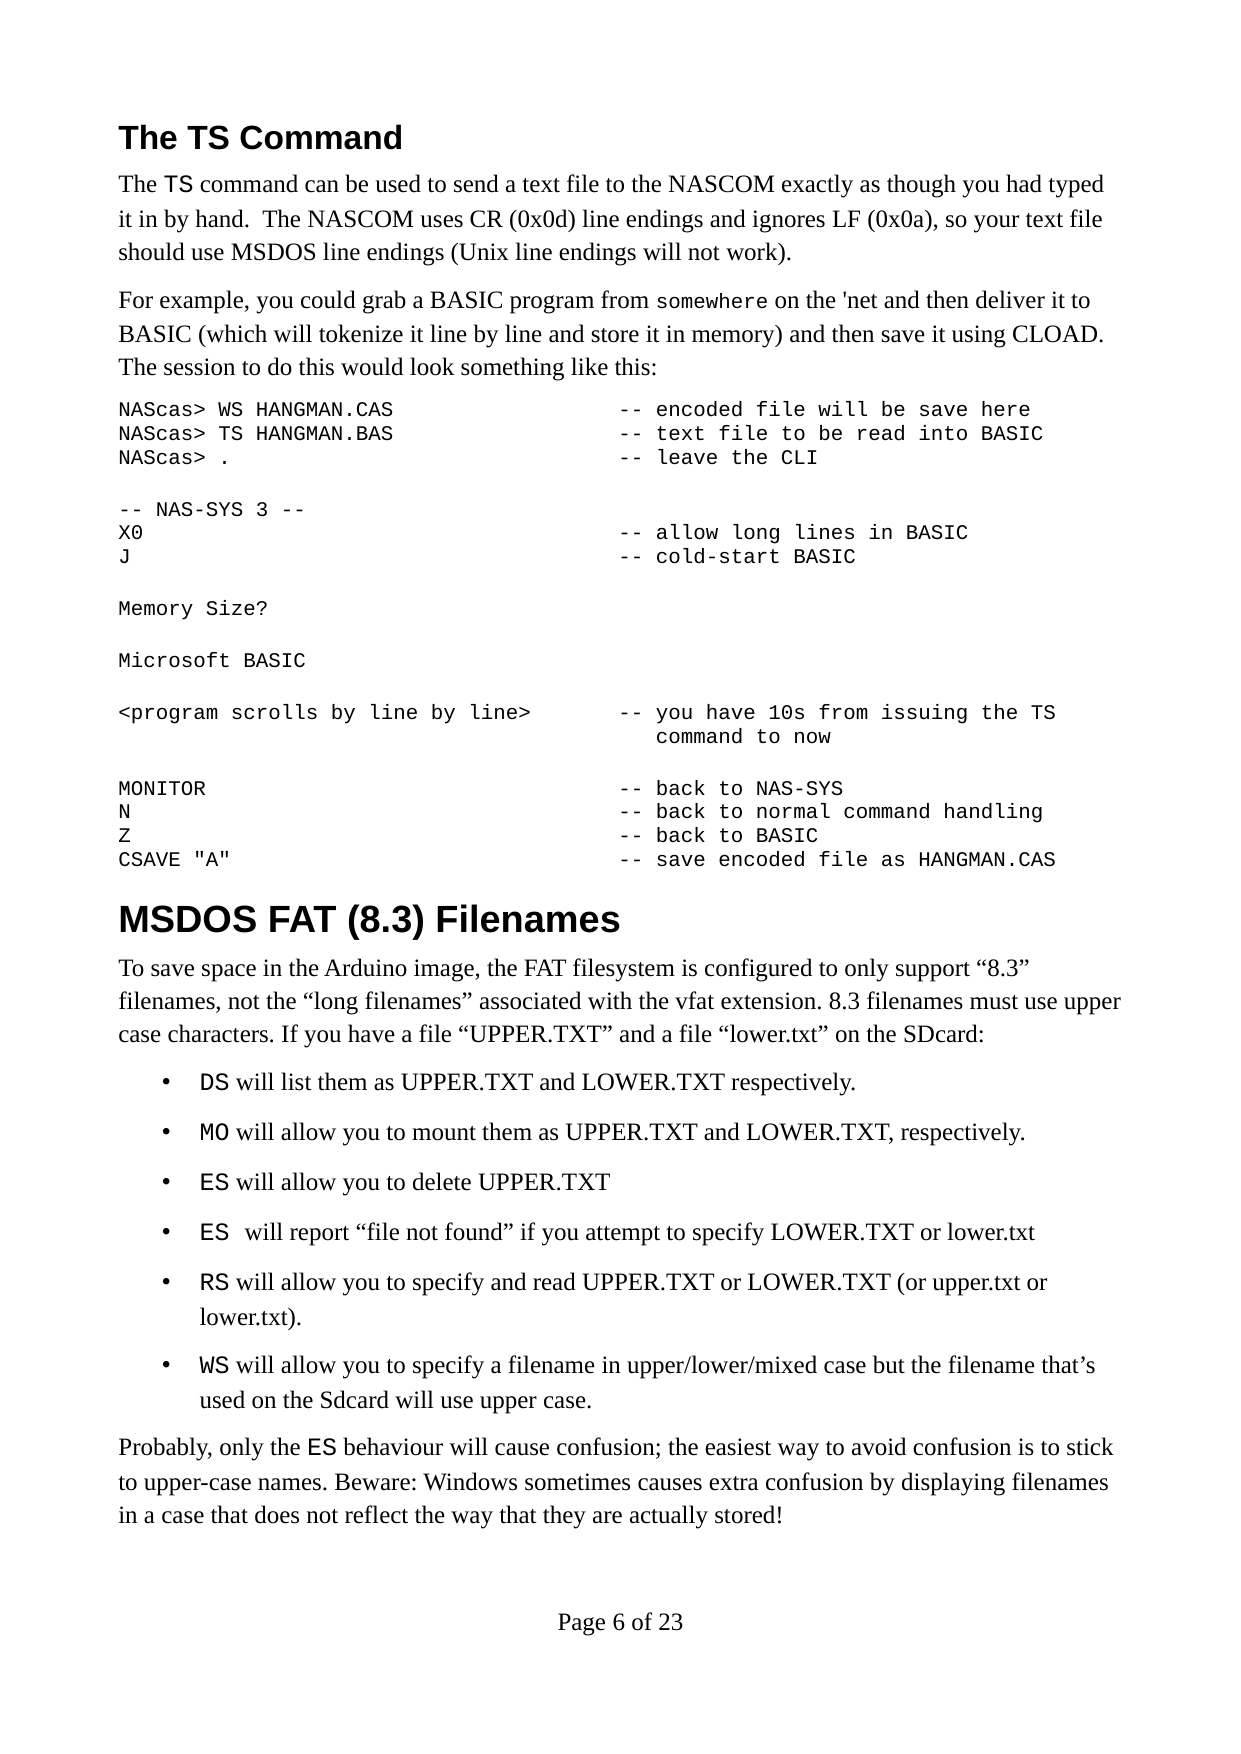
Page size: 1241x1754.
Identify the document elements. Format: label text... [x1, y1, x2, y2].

list MO will allow you to mount them as UPPER.TXT and LOWER.TXT, respectively. [162, 1117, 1122, 1148]
text For example, you could grab a BASIC program from somewhere on the 'net and then deliver it to BASIC (which will tokenize it line by line and store it in memory) and then save it using CLOAD. The session to do this would look something like this: [118, 285, 1122, 381]
text MONITOR -- back to NAS-SYS [118, 778, 1122, 801]
text CSAVE "A" -- save encoded file as HANGMAN.CAS [118, 848, 1122, 872]
text <program scrolls by line by line> -- you have 10s from issuing the TS [118, 702, 1122, 726]
text X0 -- allow long lines in BASIC [118, 522, 1122, 546]
text -- NAS-SYS 3 -- [118, 499, 1122, 522]
subtitle The TS Command [118, 118, 1122, 157]
list DS will list them as UPPER.TXT and LOWER.TXT respectively. [162, 1067, 1122, 1098]
text J -- cold-start BASIC [118, 546, 1122, 570]
text N -- back to normal command handling [118, 801, 1122, 825]
text Probably, only the ES behaviour will cause confusion; the easiest way to avoid confusion is to stick to upper-case names. Beware: Windows sometimes causes extra confusion by displaying filenames in a case that does not reflect the way that they are actually stored! [118, 1432, 1122, 1529]
text Memory Size? [118, 598, 1122, 622]
list RS will allow you to specify and read UPPER.TXT or LOWER.TXT (or upper.txt or lower.txt). [162, 1267, 1122, 1331]
text NAScas> TS HANGMAN.BAS -- text file to be read into BASIC [118, 423, 1122, 447]
text NAScas> WS HANGMAN.CAS -- encoded file will be save here [118, 399, 1122, 423]
text Z -- back to BASIC [118, 825, 1122, 848]
text To save space in the Arduino image, the FAT filesystem is configured to only support “8.3” filenames, not the “long filenames” associated with the vfat extension. 8.3 filenames must use upper case characters. If you have a file “UPPER.TXT” and a file “lower.txt” on the SDcard: [118, 953, 1122, 1048]
text NAScas> . -- leave the CLI [118, 447, 1122, 470]
list ES will report “file not found” if you attempt to specify LOWER.TXT or lower.txt [162, 1217, 1122, 1248]
text command to now [118, 726, 1122, 749]
text Microsoft BASIC [118, 650, 1122, 674]
list WS will allow you to specify a filename in upper/lower/mixed case but the filename that’s used on the Sdcard will use upper case. [162, 1350, 1122, 1413]
list ES will allow you to delete UPPER.TXT [162, 1167, 1122, 1198]
subtitle MSDOS FAT (8.3) Filenames [118, 897, 1122, 941]
text The TS command can be used to send a text file to the NASCOM exactly as though you had typed it in by hand. The NASCOM uses CR (0x0d) line endings and ignores LF (0x0a), so your text file should use MSDOS line endings (Unix line endings will not work). [118, 169, 1122, 266]
